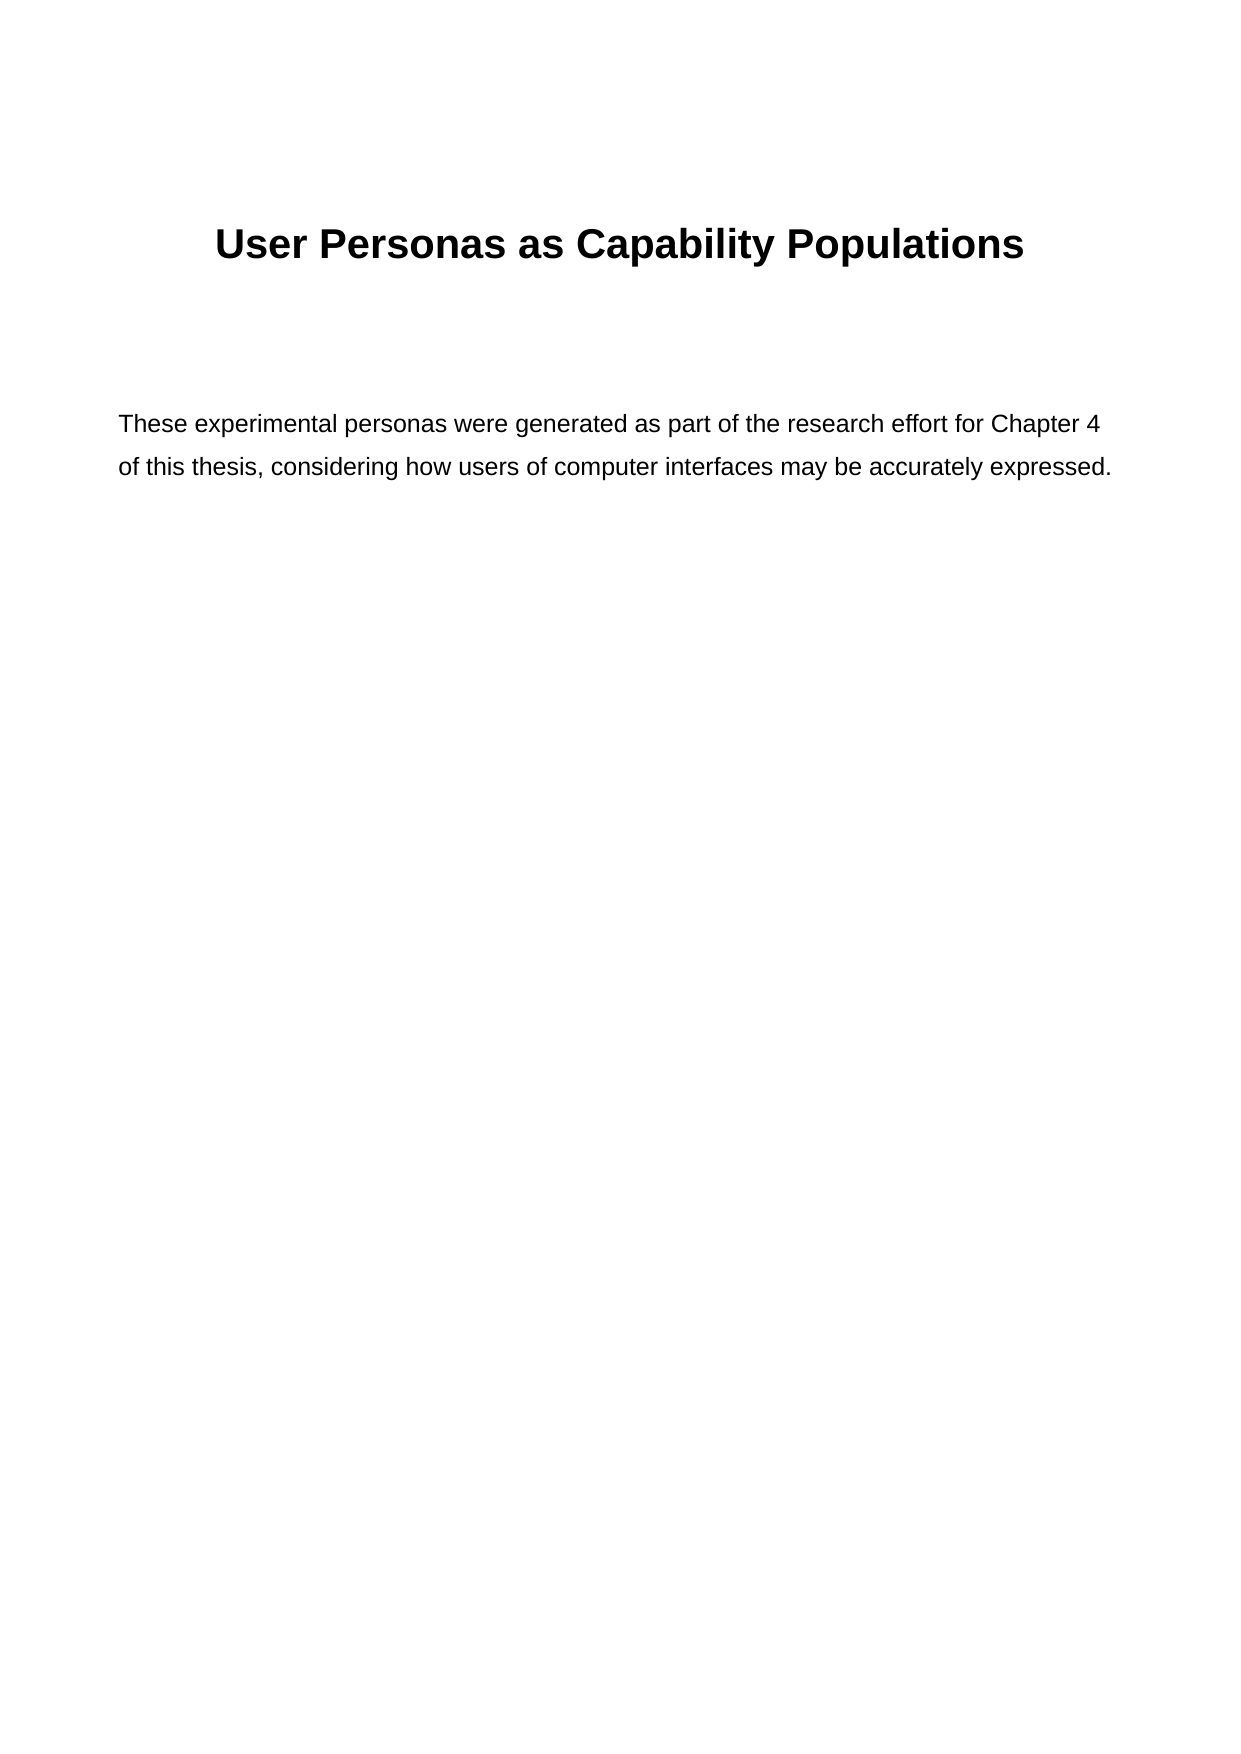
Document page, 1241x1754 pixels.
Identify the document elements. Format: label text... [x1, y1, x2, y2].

text User Personas as Capability Populations [118, 219, 1122, 267]
text These experimental personas were generated as part of the research effort for Chapter 4 of this thesis, considering how users of computer interfaces may be accurately expressed. [118, 409, 1122, 481]
